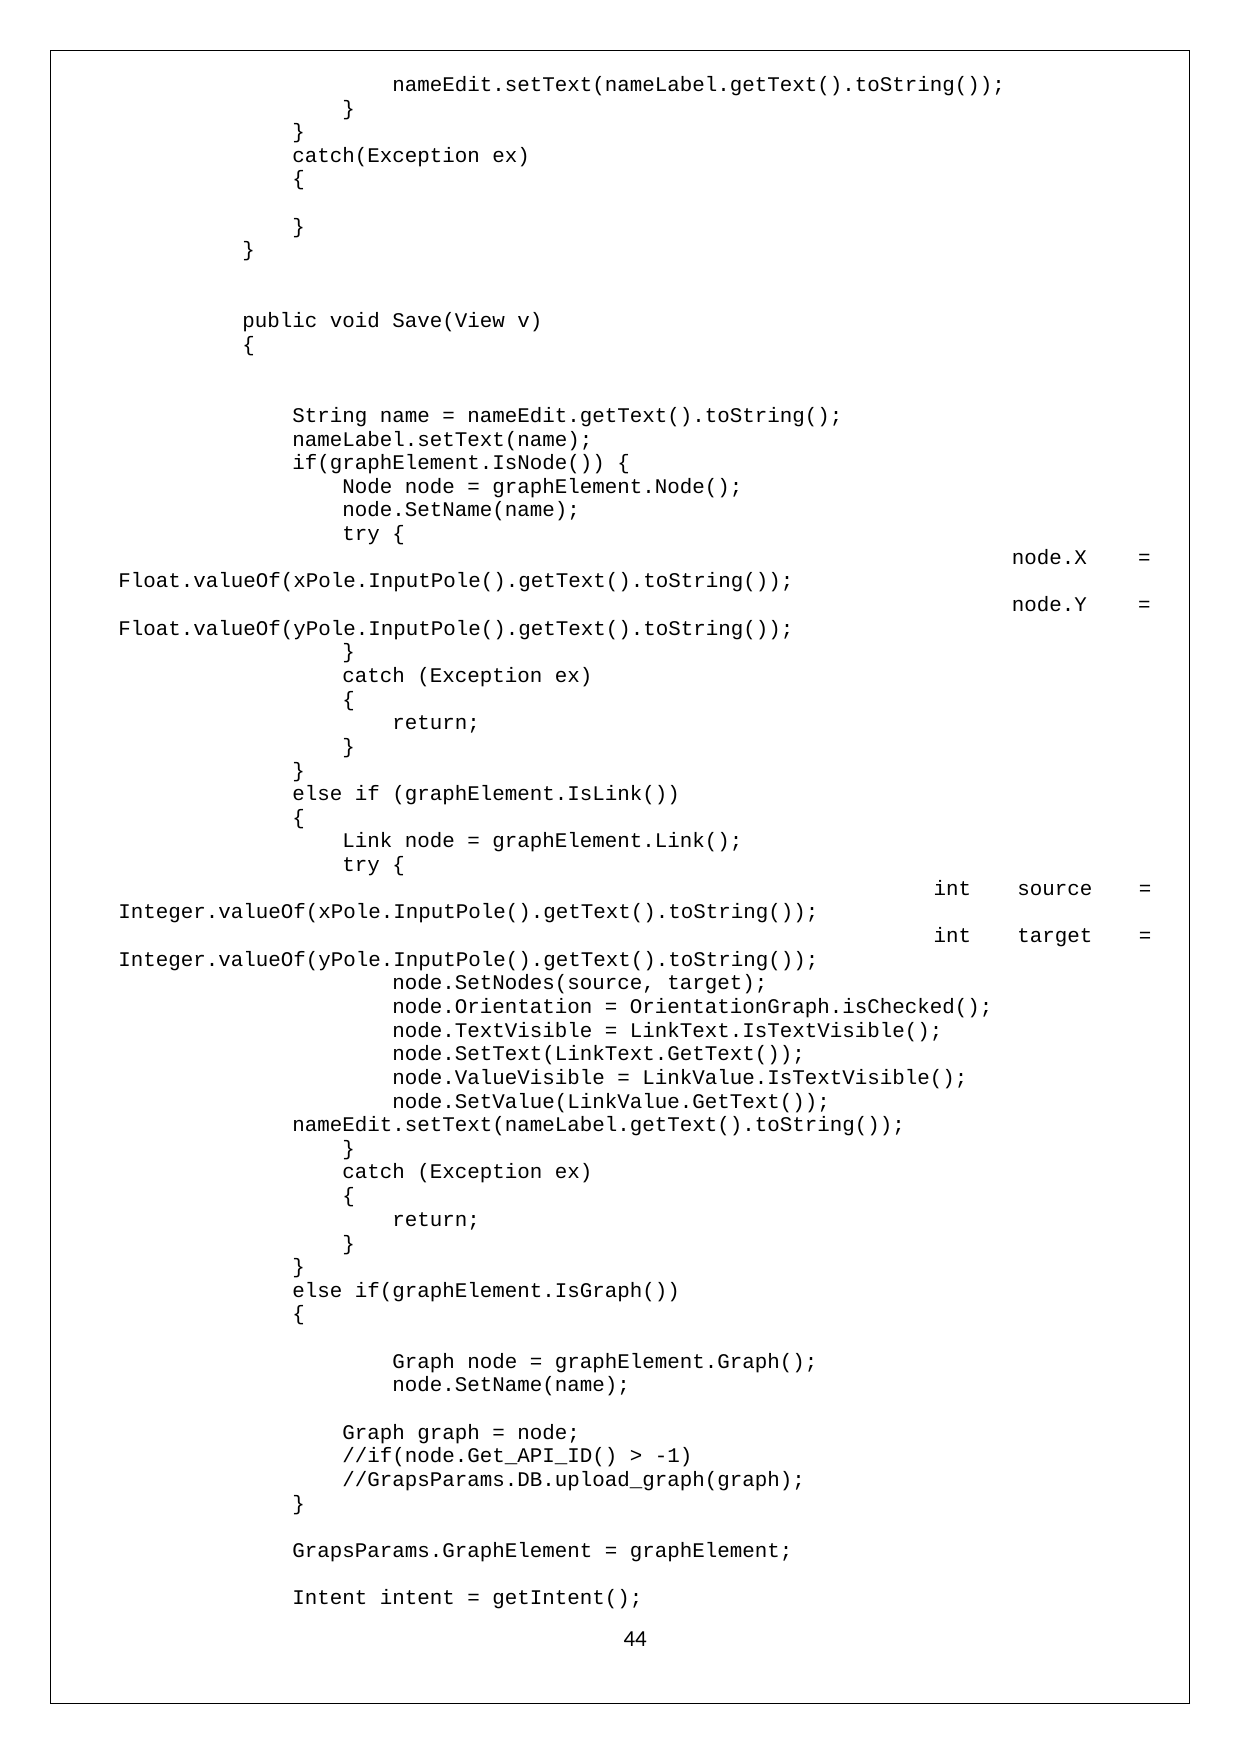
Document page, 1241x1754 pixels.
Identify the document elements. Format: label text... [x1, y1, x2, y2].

text } [118, 1138, 1152, 1162]
text node.SetText(LinkText.GetText()); [118, 1043, 1152, 1067]
text nameLabel.setText(name); [118, 428, 1152, 452]
text //if(node.Get_API_ID() > -1) [118, 1445, 1152, 1469]
text node.Y = Float.valueOf(yPole.InputPole().getText().toString()); [118, 594, 1152, 641]
text node.X = Float.valueOf(xPole.InputPole().getText().toString()); [118, 547, 1152, 594]
text GrapsParams.GraphElement = graphElement; [118, 1540, 1152, 1563]
text node.Orientation = OrientationGraph.isChecked(); [118, 996, 1152, 1020]
text { [118, 1185, 1152, 1209]
text else if(graphElement.IsGraph()) [118, 1280, 1152, 1303]
text { [118, 168, 1152, 192]
text return; [118, 712, 1152, 736]
text node.SetName(name); [118, 1374, 1152, 1398]
text { [118, 1303, 1152, 1327]
text catch(Exception ex) [118, 145, 1152, 168]
text Intent intent = getIntent(); [118, 1587, 1152, 1611]
text catch (Exception ex) [118, 1162, 1152, 1185]
text if(graphElement.IsNode()) { [118, 452, 1152, 476]
text node.ValueVisible = LinkValue.IsTextVisible(); [118, 1067, 1152, 1091]
text } [118, 121, 1152, 145]
text } [118, 759, 1152, 783]
text node.SetValue(LinkValue.GetText()); [118, 1091, 1152, 1114]
text node.TextVisible = LinkText.IsTextVisible(); [118, 1020, 1152, 1043]
text try { [118, 854, 1152, 878]
text } [118, 736, 1152, 759]
text } [118, 1493, 1152, 1516]
text { [118, 689, 1152, 712]
text } [118, 239, 1152, 263]
text } [118, 641, 1152, 665]
text } [118, 216, 1152, 239]
text } [118, 97, 1152, 121]
text String name = nameEdit.getText().toString(); [118, 405, 1152, 428]
text Graph node = graphElement.Graph(); [118, 1351, 1152, 1374]
text public void Save(View v) [118, 310, 1152, 334]
text int target = Integer.valueOf(yPole.InputPole().getText().toString()); [118, 925, 1152, 972]
text { [118, 807, 1152, 831]
text Link node = graphElement.Link(); [118, 831, 1152, 854]
text nameEdit.setText(nameLabel.getText().toString()); [118, 74, 1152, 97]
text } [118, 1232, 1152, 1256]
text try { [118, 523, 1152, 547]
text Node node = graphElement.Node(); [118, 476, 1152, 499]
text return; [118, 1209, 1152, 1232]
text node.SetNodes(source, target); [118, 972, 1152, 996]
text Graph graph = node; [118, 1422, 1152, 1445]
text } [118, 1256, 1152, 1280]
text int source = Integer.valueOf(xPole.InputPole().getText().toString()); [118, 878, 1152, 925]
text else if (graphElement.IsLink()) [118, 783, 1152, 807]
text catch (Exception ex) [118, 665, 1152, 689]
text { [118, 334, 1152, 358]
text node.SetName(name); [118, 499, 1152, 523]
text //GrapsParams.DB.upload_graph(graph); [118, 1469, 1152, 1493]
text nameEdit.setText(nameLabel.getText().toString()); [118, 1114, 1152, 1138]
